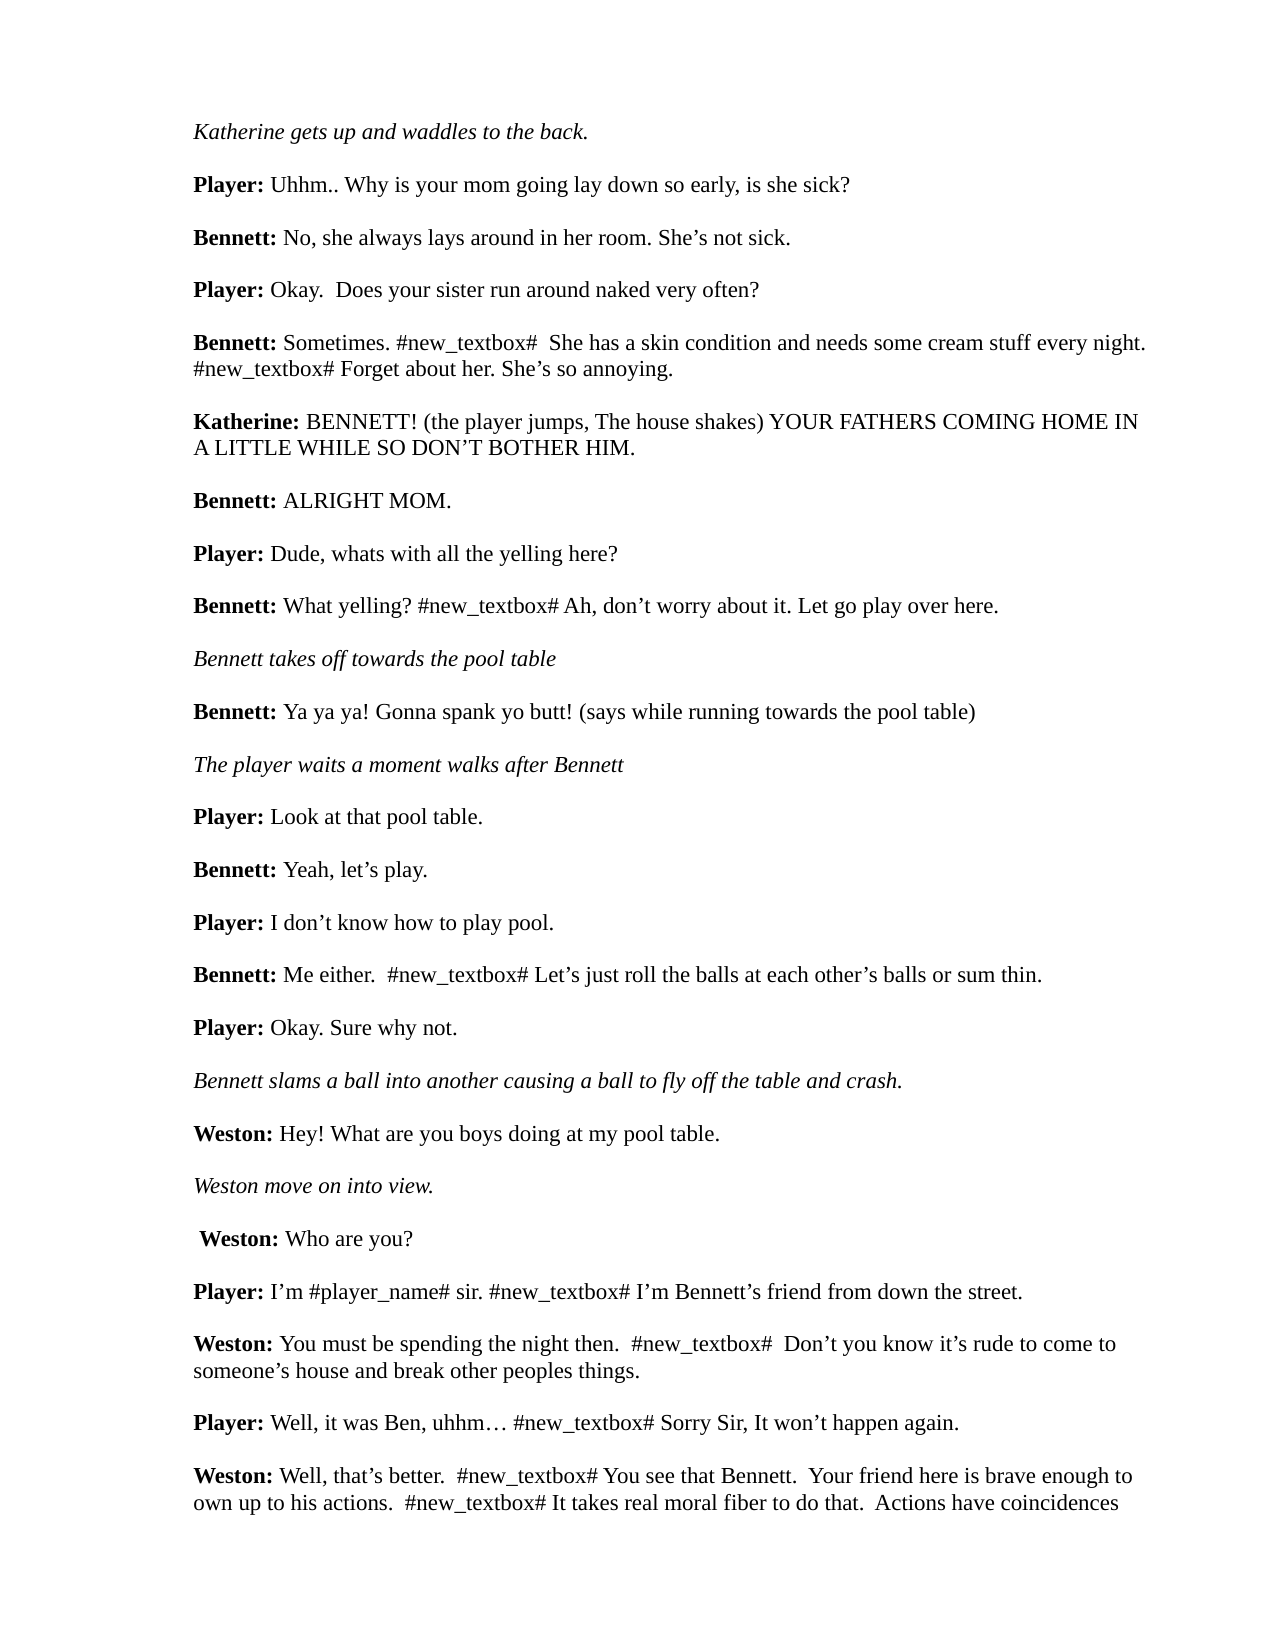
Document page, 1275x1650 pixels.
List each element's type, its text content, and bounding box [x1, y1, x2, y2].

text Bennett: No, she always lays around in her room. She’s not sick. [193, 223, 1157, 250]
text Player: I’m #player_name# sir. #new_textbox# I’m Bennett’s friend from down the street. [193, 1278, 1157, 1304]
text Player: Look at that pool table. [193, 803, 1157, 830]
text Bennett: What yelling? #new_textbox# Ah, don’t worry about it. Let go play over here. [193, 592, 1157, 619]
text Bennett: Me either. #new_textbox# Let’s just roll the balls at each other’s balls or sum thin. [193, 961, 1157, 988]
text Katherine gets up and waddles to the back. [193, 118, 1157, 144]
text Weston: You must be spending the night then. #new_textbox# Don’t you know it’s rude to come to someone’s house and break other peoples things. [193, 1330, 1157, 1383]
text Player: Okay. Does your sister run around naked very often? [193, 276, 1157, 303]
text Player: Dude, whats with all the yelling here? [193, 540, 1157, 566]
text Bennett: ALRIGHT MOM. [193, 487, 1157, 513]
text Weston move on into view. [193, 1172, 1157, 1199]
text Player: I don’t know how to play pool. [193, 909, 1157, 935]
text Weston: Hey! What are you boys doing at my pool table. [193, 1119, 1157, 1146]
text Player: Okay. Sure why not. [193, 1014, 1157, 1041]
text Bennett: Ya ya ya! Gonna spank yo butt! (says while running towards the pool table) [193, 698, 1157, 724]
text Bennett takes off towards the pool table [193, 645, 1157, 672]
text Player: Uhhm.. Why is your mom going lay down so early, is she sick? [193, 171, 1157, 197]
text Bennett slams a ball into another causing a ball to fly off the table and crash. [193, 1067, 1157, 1093]
text Bennett: Sometimes. #new_textbox# She has a skin condition and needs some cream stuff every night. #new_textbox# Forget about her. She’s so annoying. [193, 329, 1157, 382]
text The player waits a moment walks after Bennett [193, 751, 1157, 777]
text Player: Well, it was Ben, uhhm… #new_textbox# Sorry Sir, It won’t happen again. [193, 1409, 1157, 1436]
text Bennett: Yeah, let’s play. [193, 856, 1157, 882]
text Weston: Well, that’s better. #new_textbox# You see that Bennett. Your friend here is brave enough to own up to his actions. #new_textbox# It takes real moral fiber to do that. Actions have coincidences [193, 1462, 1157, 1515]
text Weston: Who are you? [193, 1225, 1157, 1251]
text Katherine: BENNETT! (the player jumps, The house shakes) YOUR FATHERS COMING HOME IN A LITTLE WHILE SO DON’T BOTHER HIM. [193, 408, 1157, 461]
